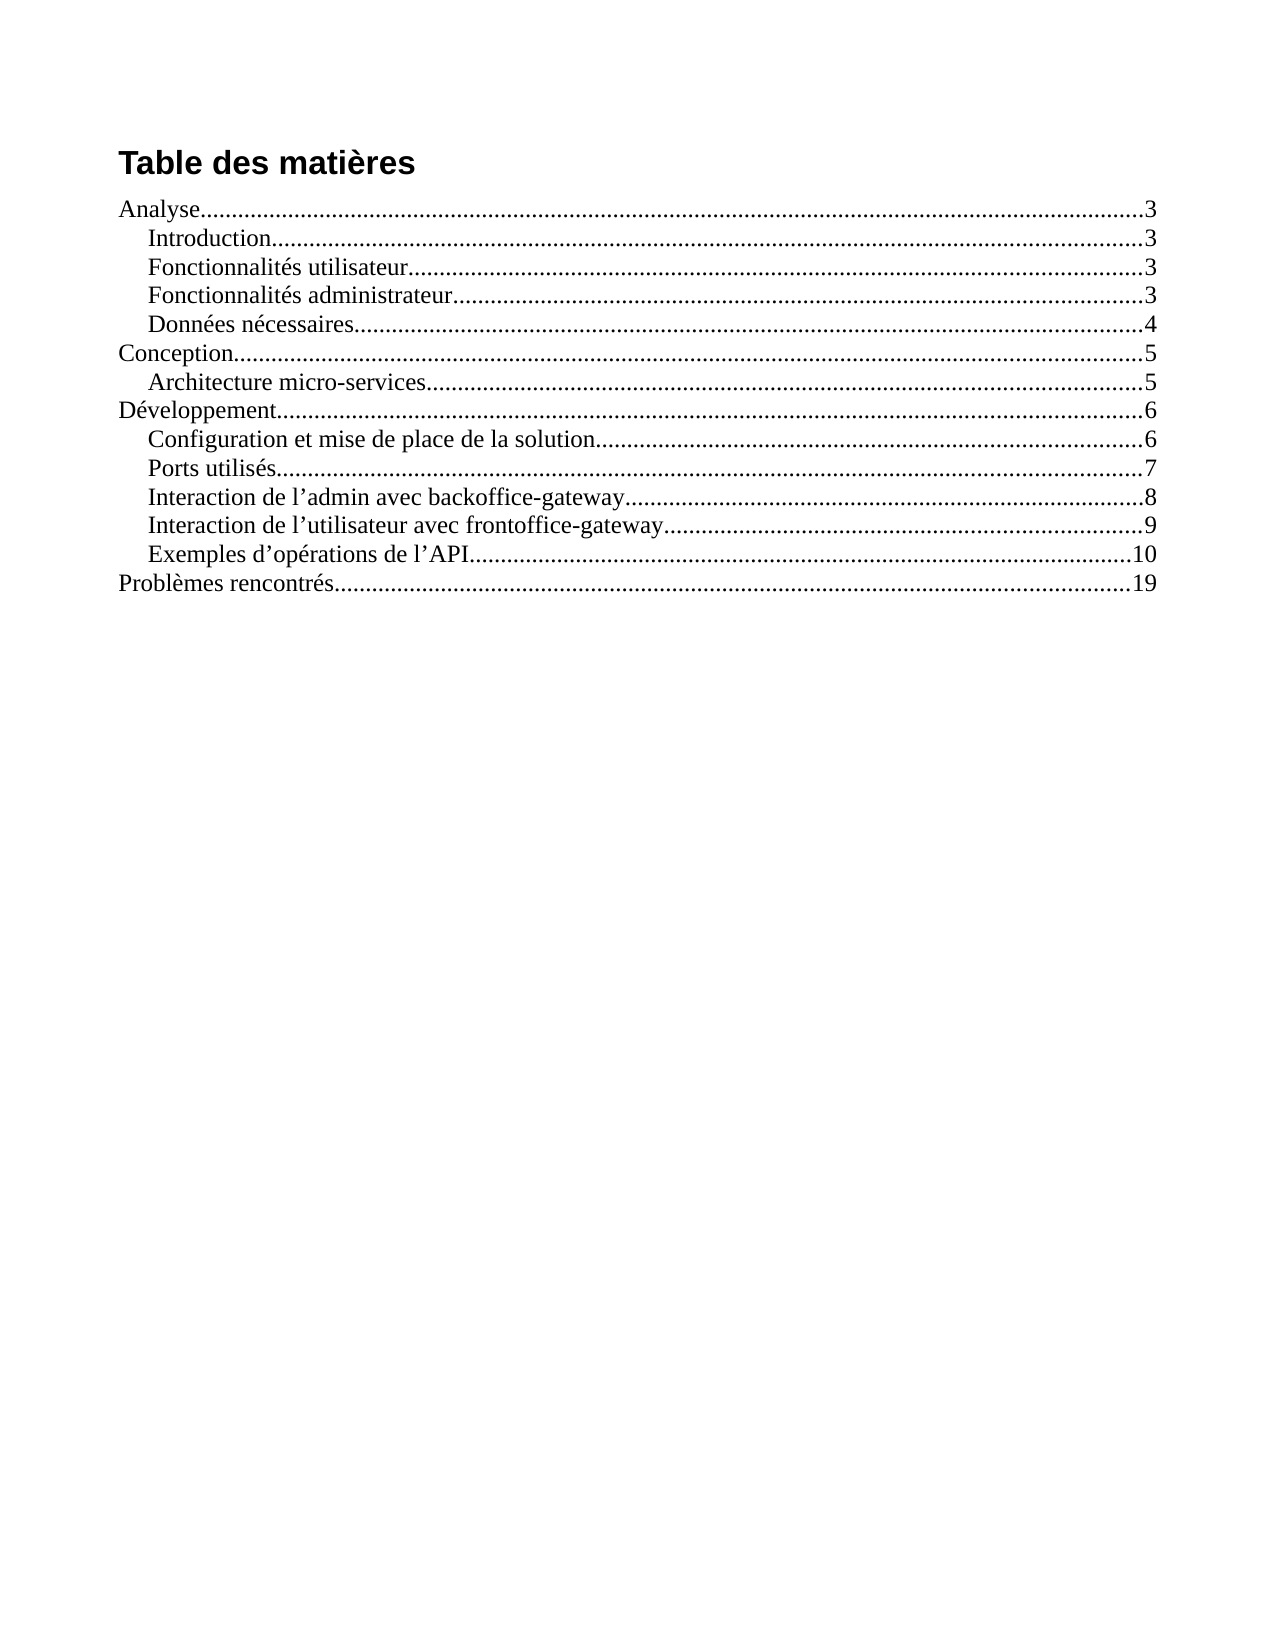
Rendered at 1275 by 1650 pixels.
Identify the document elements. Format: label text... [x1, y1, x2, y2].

text Problèmes rencontrés 19 [118, 568, 1157, 597]
text Analyse 3 [118, 194, 1157, 223]
text Architecture micro-services 5 [148, 367, 1157, 395]
text Données nécessaires 4 [148, 309, 1157, 338]
subtitle Table des matières [118, 143, 1157, 182]
text Développement 6 [118, 395, 1157, 424]
text Conception 5 [118, 338, 1157, 367]
text Interaction de l’utilisateur avec frontoffice-gateway 9 [148, 510, 1157, 539]
text Introduction 3 [148, 223, 1157, 252]
text Exemples d’opérations de l’API 10 [148, 539, 1157, 568]
text Fonctionnalités utilisateur 3 [148, 252, 1157, 280]
text Fonctionnalités administrateur 3 [148, 280, 1157, 309]
text Configuration et mise de place de la solution 6 [148, 424, 1157, 453]
text Ports utilisés 7 [148, 453, 1157, 482]
text Interaction de l’admin avec backoffice-gateway 8 [148, 482, 1157, 510]
